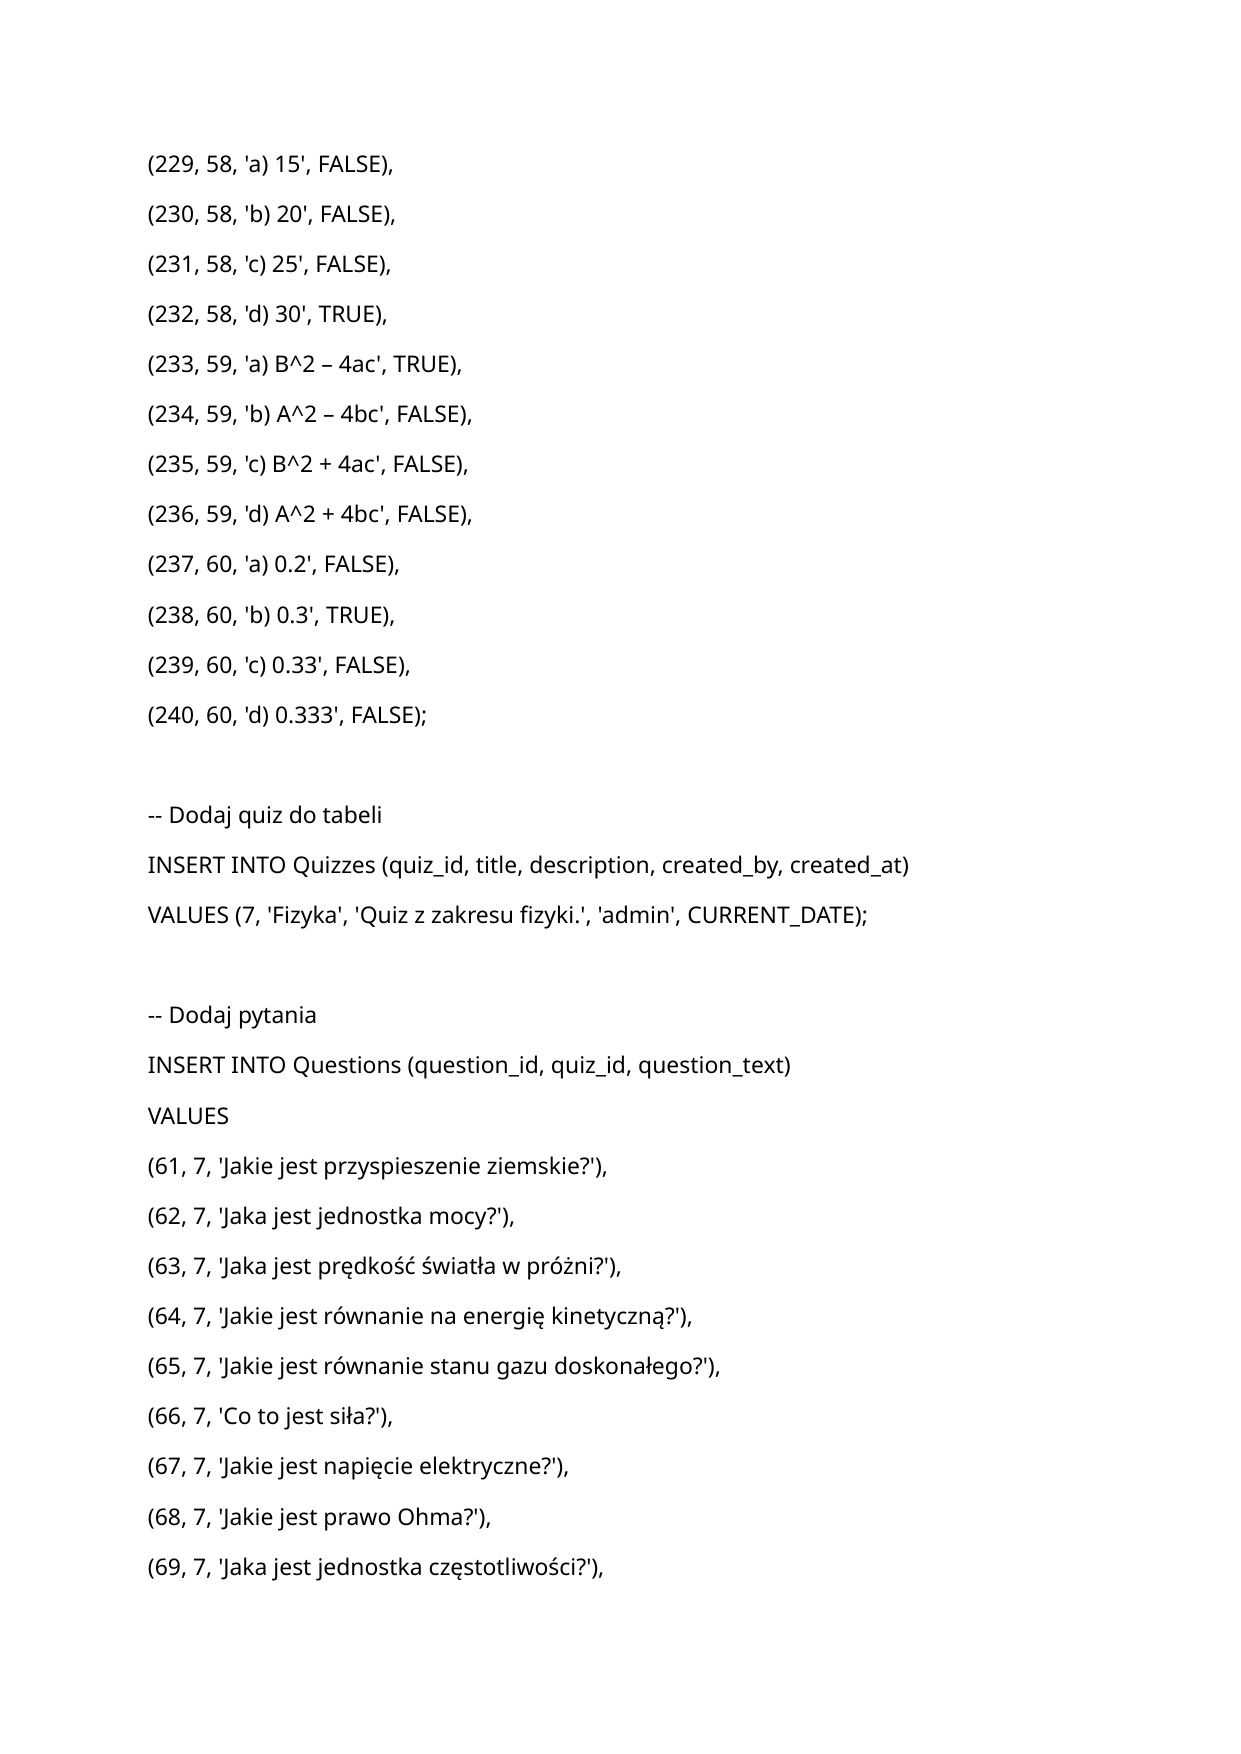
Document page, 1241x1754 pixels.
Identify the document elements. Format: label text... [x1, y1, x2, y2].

text INSERT INTO Questions (question_id, quiz_id, question_text) [148, 1049, 1093, 1081]
text (62, 7, 'Jaka jest jednostka mocy?'), [148, 1200, 1093, 1231]
text (235, 59, 'c) B^2 + 4ac', FALSE), [148, 448, 1093, 479]
text (240, 60, 'd) 0.333', FALSE); [148, 699, 1093, 730]
text (67, 7, 'Jakie jest napięcie elektryczne?'), [148, 1450, 1093, 1482]
text (239, 60, 'c) 0.33', FALSE), [148, 649, 1093, 680]
text (61, 7, 'Jakie jest przyspieszenie ziemskie?'), [148, 1150, 1093, 1181]
text VALUES (7, 'Fizyka', 'Quiz z zakresu fizyki.', 'admin', CURRENT_DATE); [148, 899, 1093, 930]
text (230, 58, 'b) 20', FALSE), [148, 198, 1093, 229]
text (69, 7, 'Jaka jest jednostka częstotliwości?'), [148, 1551, 1093, 1582]
text (233, 59, 'a) B^2 – 4ac', TRUE), [148, 348, 1093, 379]
text (64, 7, 'Jakie jest równanie na energię kinetyczną?'), [148, 1300, 1093, 1331]
text VALUES [148, 1099, 1093, 1131]
text (232, 58, 'd) 30', TRUE), [148, 298, 1093, 329]
text (68, 7, 'Jakie jest prawo Ohma?'), [148, 1500, 1093, 1532]
text (231, 58, 'c) 25', FALSE), [148, 248, 1093, 279]
text (236, 59, 'd) A^2 + 4bc', FALSE), [148, 498, 1093, 529]
text (63, 7, 'Jaka jest prędkość światła w próżni?'), [148, 1250, 1093, 1281]
text (66, 7, 'Co to jest siła?'), [148, 1400, 1093, 1431]
text (234, 59, 'b) A^2 – 4bc', FALSE), [148, 398, 1093, 429]
text INSERT INTO Quizzes (quiz_id, title, description, created_by, created_at) [148, 849, 1093, 880]
text -- Dodaj pytania [148, 999, 1093, 1031]
text (229, 58, 'a) 15', FALSE), [148, 148, 1093, 179]
text (237, 60, 'a) 0.2', FALSE), [148, 548, 1093, 580]
text (65, 7, 'Jakie jest równanie stanu gazu doskonałego?'), [148, 1350, 1093, 1381]
text (238, 60, 'b) 0.3', TRUE), [148, 598, 1093, 630]
text -- Dodaj quiz do tabeli [148, 799, 1093, 830]
